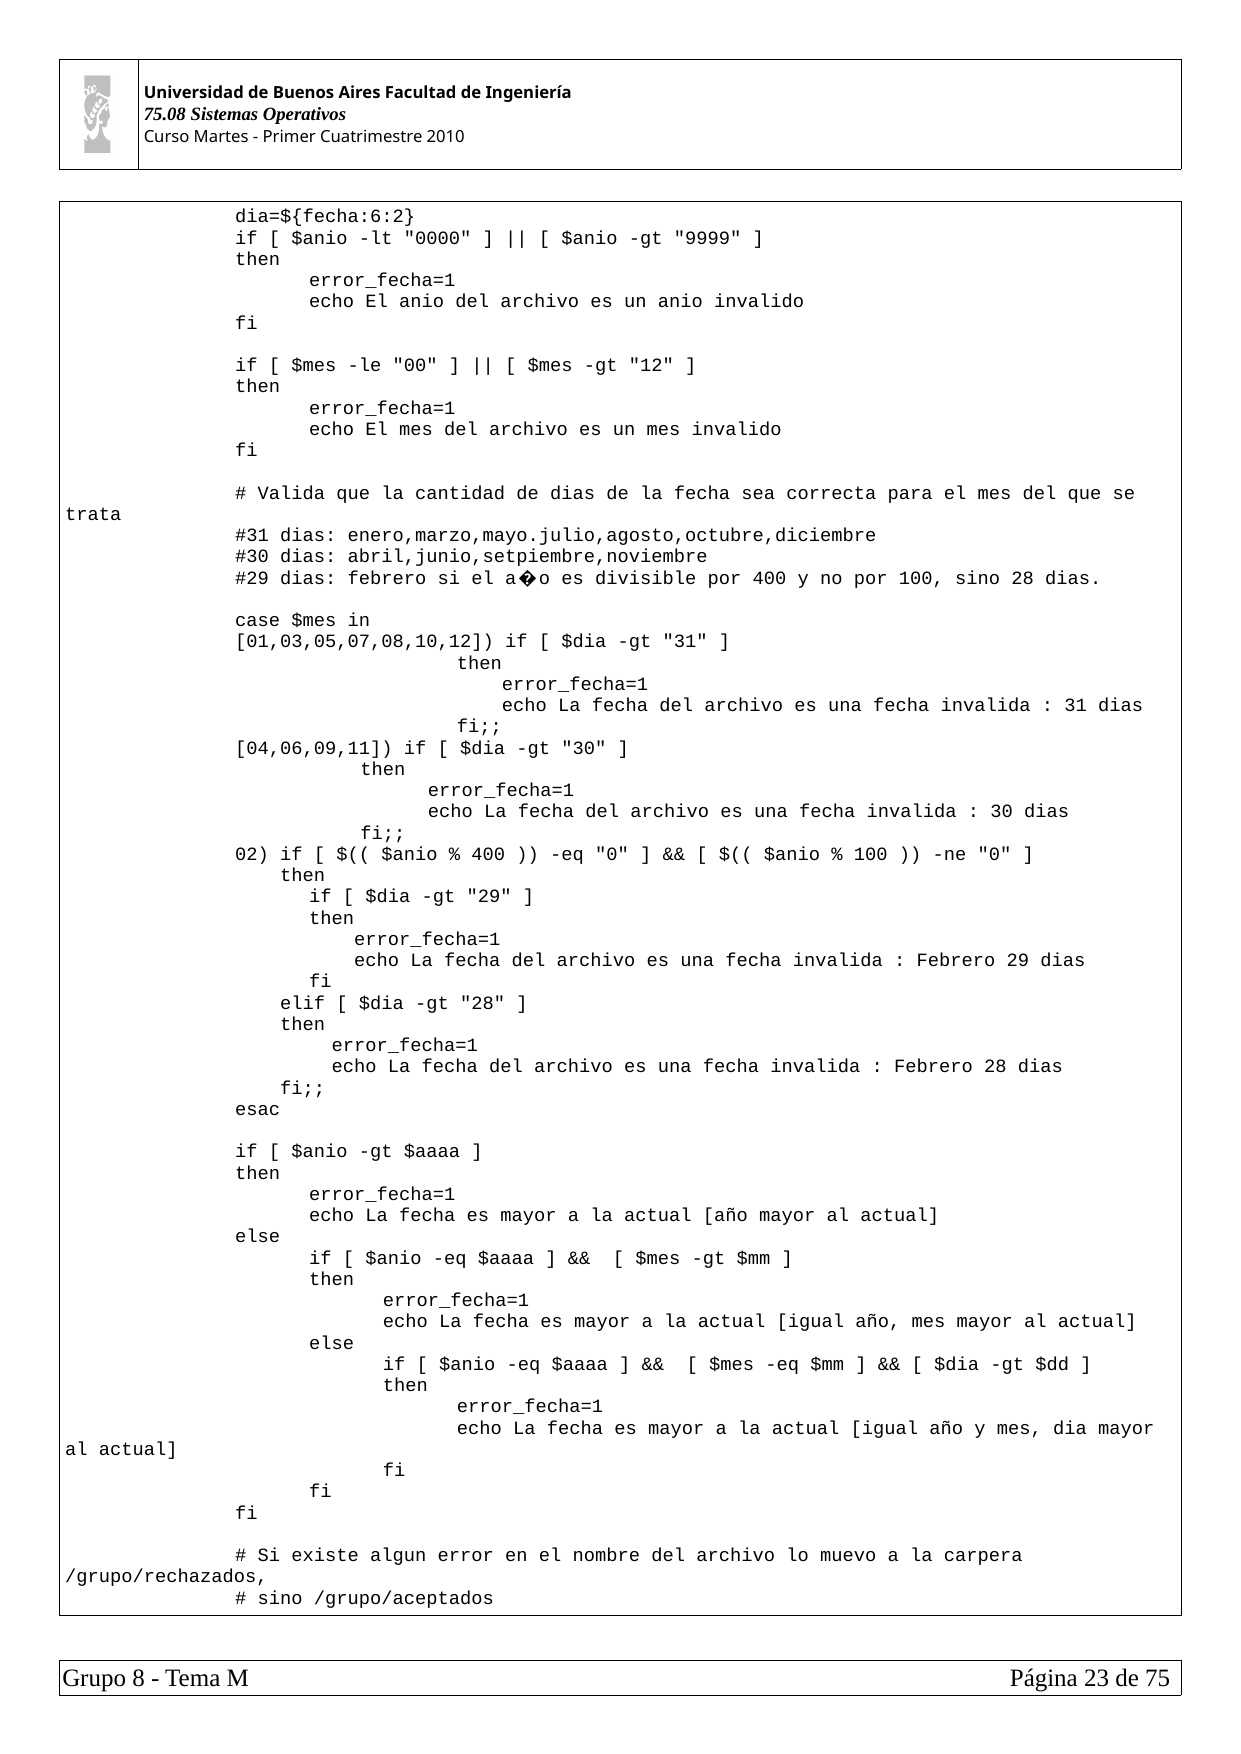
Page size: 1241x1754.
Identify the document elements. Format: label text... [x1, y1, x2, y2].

table_cell dia=${fecha:6:2} if [ $anio -lt "0000" ] || [ $anio -gt "9999" ] then error_fecha=1 echo El anio del archivo es un anio invalido fi if [ $mes -le "00" ] || [ $mes -gt "12" ] then error_fecha=1 echo El mes del archivo es un mes invalido fi # Valida que la cantidad de dias de la fecha sea correcta para el mes del que se trata #31 dias: enero,marzo,mayo.julio,agosto,octubre,diciembre #30 dias: abril,junio,setpiembre,noviembre #29 dias: febrero si el a�o es divisible por 400 y no por 100, sino 28 dias. case $mes in [01,03,05,07,08,10,12]) if [ $dia -gt "31" ] then error_fecha=1 echo La fecha del archivo es una fecha invalida : 31 dias fi;; [04,06,09,11]) if [ $dia -gt "30" ] then error_fecha=1 echo La fecha del archivo es una fecha invalida : 30 dias fi;; 02) if [ $(( $anio % 400 )) -eq "0" ] && [ $(( $anio % 100 )) -ne "0" ] then if [ $dia -gt "29" ] then error_fecha=1 echo La fecha del archivo es una fecha invalida : Febrero 29 dias fi elif [ $dia -gt "28" ] then error_fecha=1 echo La fecha del archivo es una fecha invalida : Febrero 28 dias fi;; esac if [ $anio -gt $aaaa ] then error_fecha=1 echo La fecha es mayor a la actual [año mayor al actual] else if [ $anio -eq $aaaa ] && [ $mes -gt $mm ] then error_fecha=1 echo La fecha es mayor a la actual [igual año, mes mayor al actual] else if [ $anio -eq $aaaa ] && [ $mes -eq $mm ] && [ $dia -gt $dd ] then error_fecha=1 echo La fecha es mayor a la actual [igual año y mes, dia mayor al actual] fi fi fi # Si existe algun error en el nombre del archivo lo muevo a la carpera /grupo/rechazados, # sino /grupo/aceptados [60, 202, 1181, 1615]
picture [83, 73, 114, 155]
